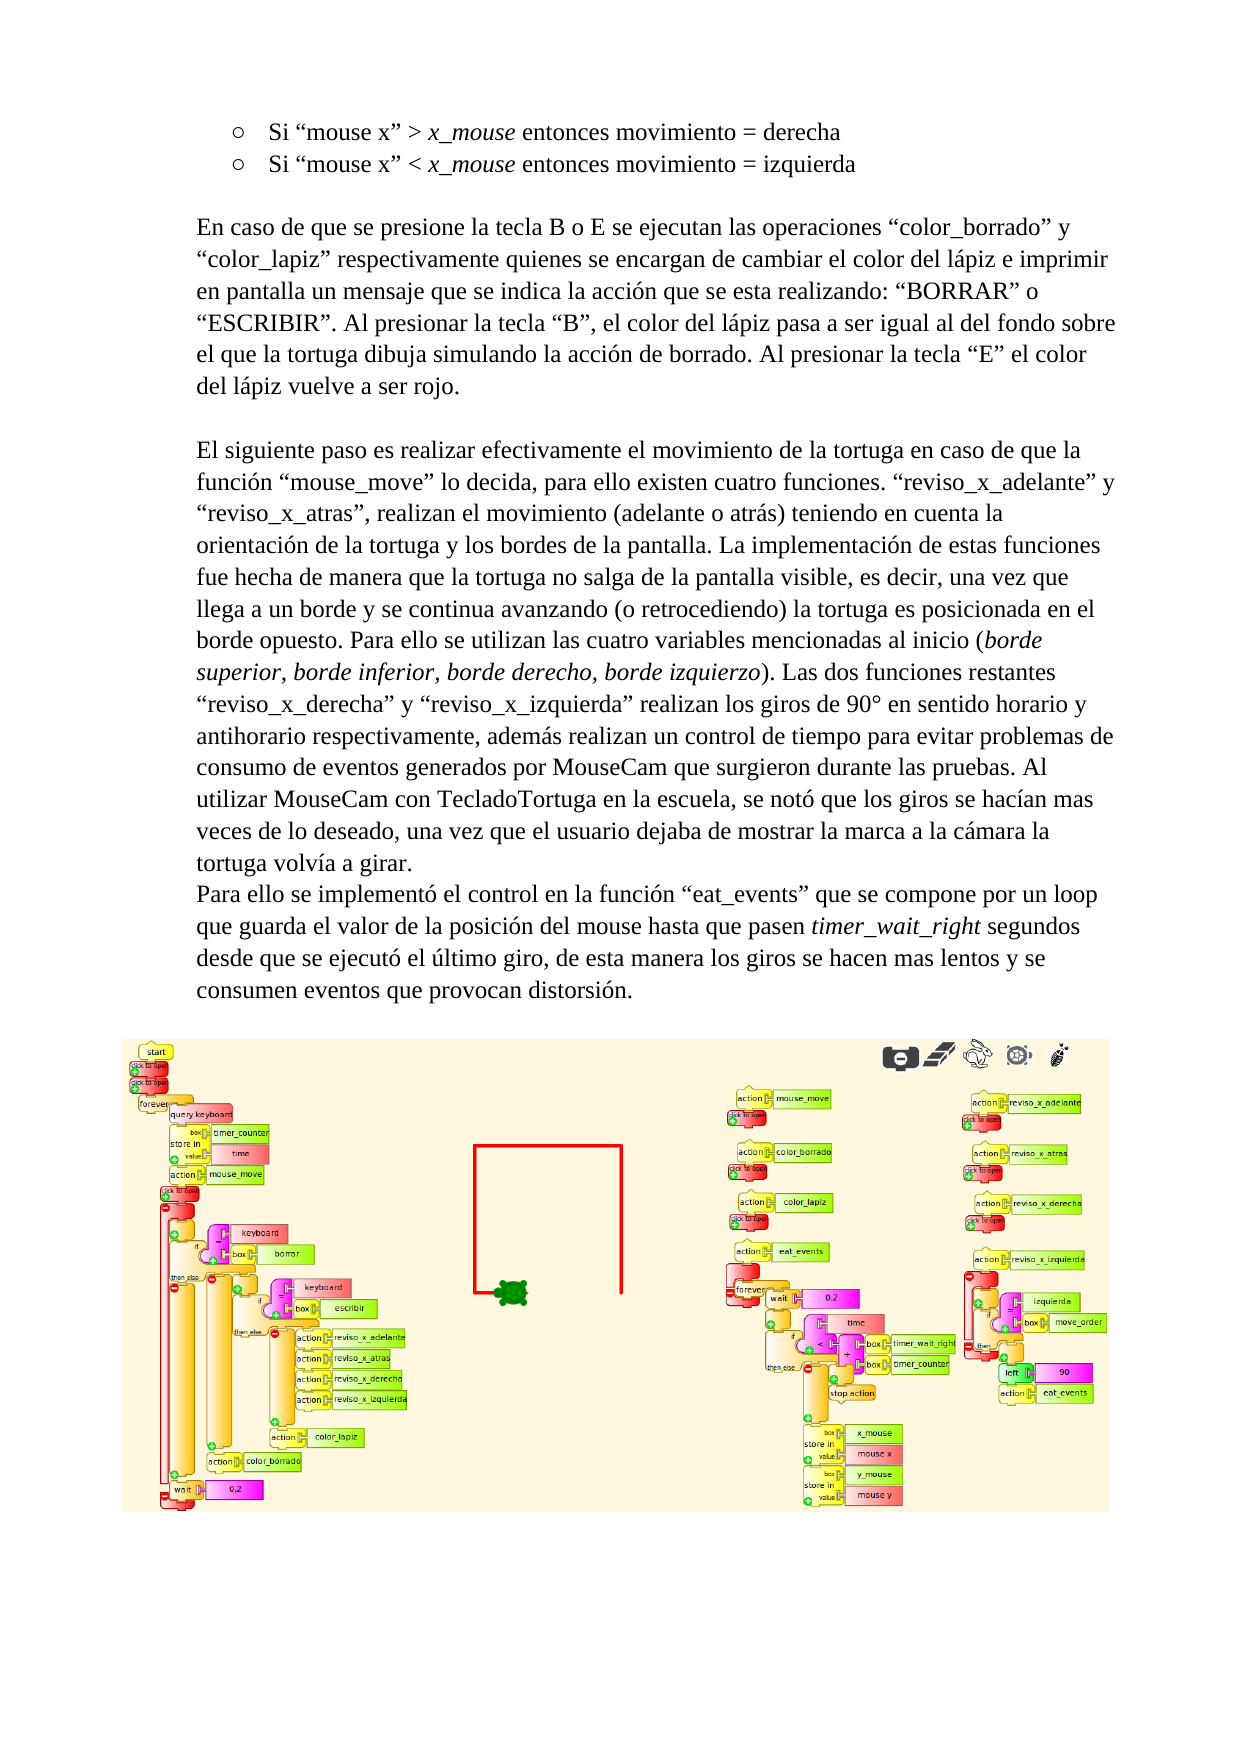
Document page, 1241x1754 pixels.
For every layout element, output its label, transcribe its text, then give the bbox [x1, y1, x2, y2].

list Si “mouse x” < x_mouse entonces movimiento = izquierda [231, 150, 1122, 178]
text Para ello se implementó el control en la función “eat_events” que se compone por un loop que guarda el valor de la posición del mouse hasta que pasen timer_wait_right segundos desde que se ejecutó el último giro, de esta manera los giros se hacen mas lentos y se consumen eventos que provocan distorsión. [196, 881, 1122, 1004]
text El siguiente paso es realizar efectivamente el movimiento de la tortuga en caso de que la función “mouse_move” lo decida, para ello existen cuatro funciones. “reviso_x_adelante” y “reviso_x_atras”, realizan el movimiento (adelante o atrás) teniendo en cuenta la orientación de la tortuga y los bordes de la pantalla. La implementación de estas funciones fue hecha de manera que la tortuga no salga de la pantalla visible, es decir, una vez que llega a un borde y se continua avanzando (o retrocediendo) la tortuga es posicionada en el borde opuesto. Para ello se utilizan las cuatro variables mencionadas al inicio (borde superior, borde inferior, borde derecho, borde izquierzo). Las dos funciones restantes “reviso_x_derecha” y “reviso_x_izquierda” realizan los giros de 90° en sentido horario y antihorario respectivamente, además realizan un control de tiempo para evitar problemas de consumo de eventos generados por MouseCam que surgieron durante las pruebas. Al utilizar MouseCam con TecladoTortuga en la escuela, se notó que los giros se hacían mas veces de lo deseado, una vez que el usuario dejaba de mostrar la marca a la cámara la tortuga volvía a girar. [196, 436, 1122, 877]
text En caso de que se presione la tecla B o E se ejecutan las operaciones “color_borrado” y “color_lapiz” respectivamente quienes se encargan de cambiar el color del lápiz e imprimir en pantalla un mensaje que se indica la acción que se esta realizando: “BORRAR” o “ESCRIBIR”. Al presionar la tecla “B”, el color del lápiz pasa a ser igual al del fondo sobre el que la tortuga dibuja simulando la acción de borrado. Al presionar la tecla “E” el color del lápiz vuelve a ser rojo. [196, 213, 1122, 400]
list Si “mouse x” > x_mouse entonces movimiento = derecha [231, 118, 1122, 146]
picture [121, 1039, 1109, 1512]
